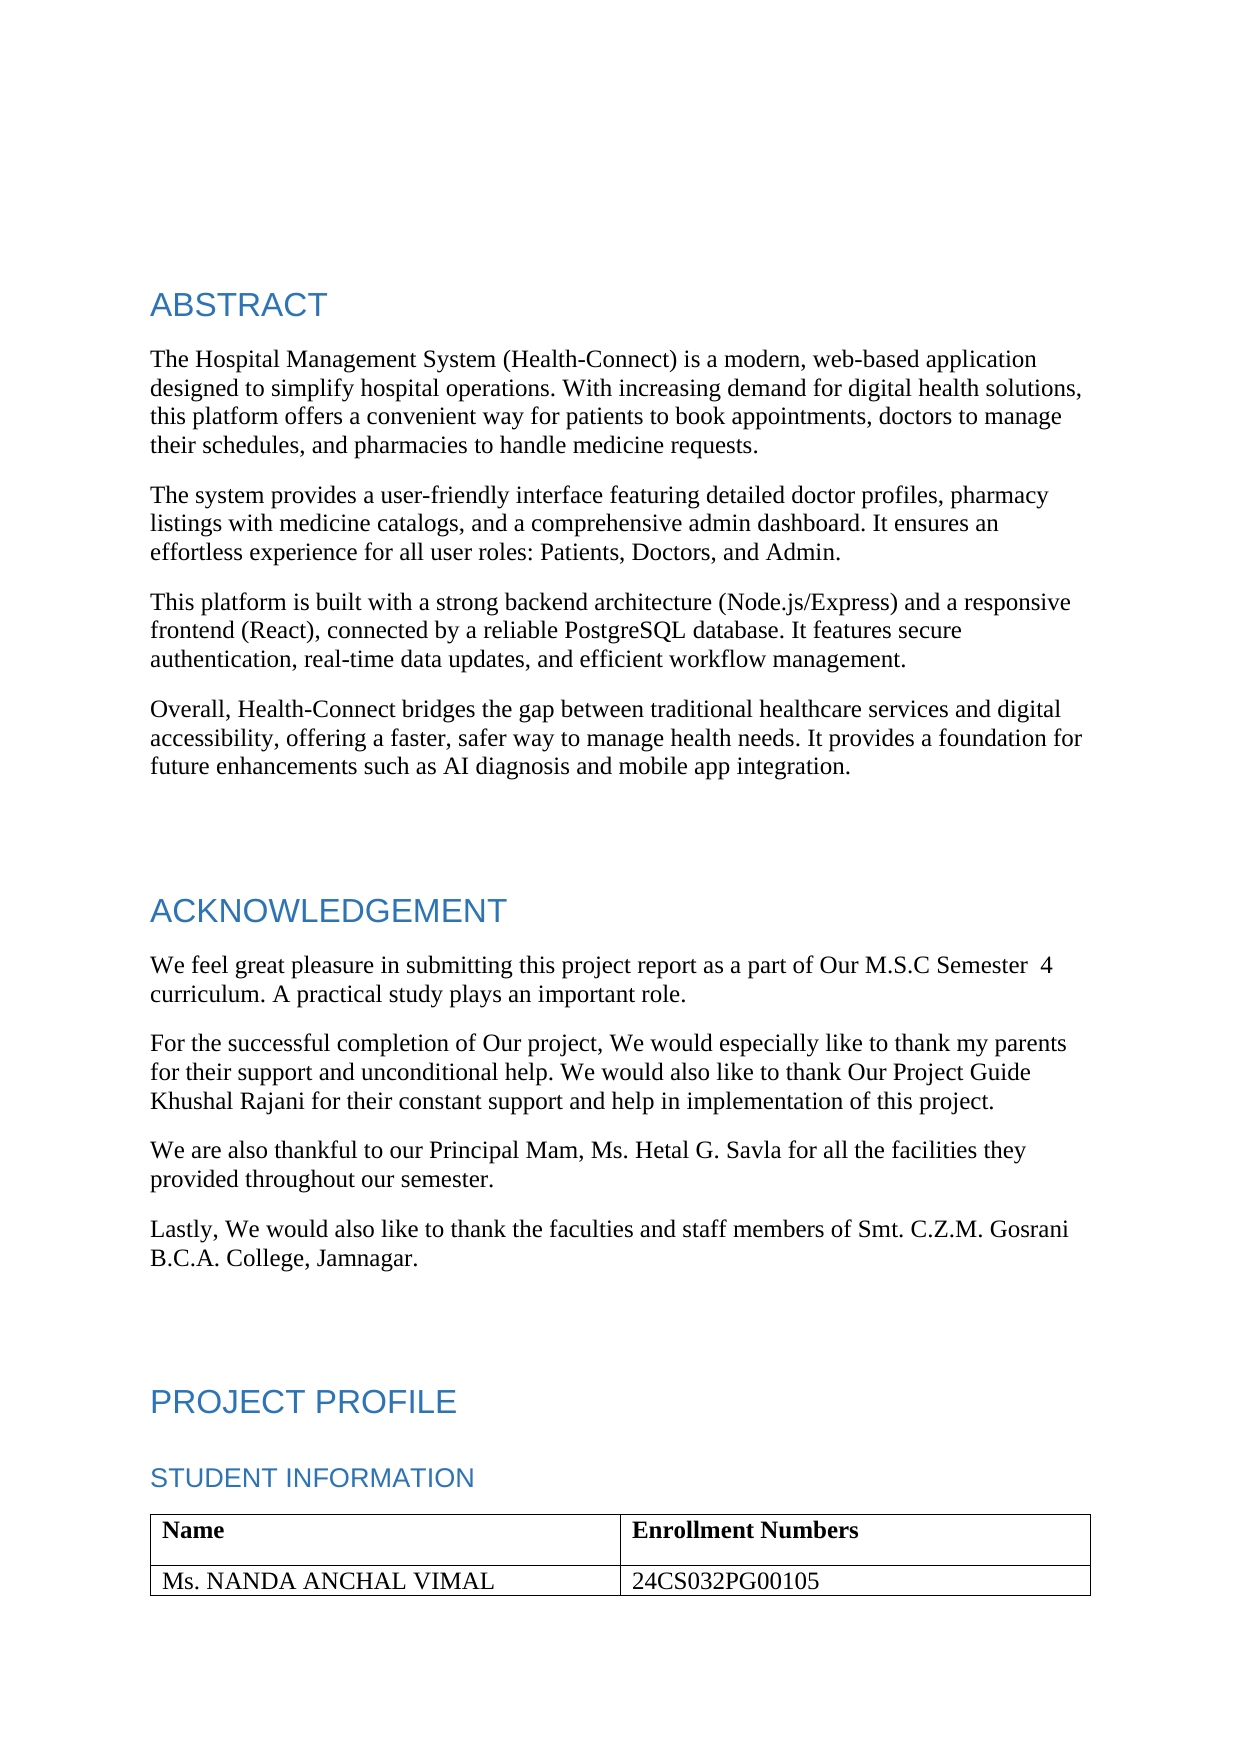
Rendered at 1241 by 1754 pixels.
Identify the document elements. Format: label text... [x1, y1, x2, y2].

table_cell 24CS032PG00105 [621, 1566, 1090, 1594]
subtitle STUDENT INFORMATION [150, 1462, 1090, 1493]
table_cell Ms. NANDA ANCHAL VIMAL [151, 1566, 620, 1594]
text Overall, Health-Connect bridges the gap between traditional healthcare services and digital accessibility, offering a faster, safer way to manage health needs. It provides a foundation for future enhancements such as AI diagnosis and mobile app integration. [150, 694, 1090, 780]
text This platform is built with a strong backend architecture (Node.js/Express) and a responsive frontend (React), connected by a reliable PostgreSQL database. It features secure authentication, real-time data updates, and efficient workflow management. [150, 587, 1090, 673]
text The system provides a user-friendly interface featuring detailed doctor profiles, pharmacy listings with medicine catalogs, and a comprehensive admin dashboard. It ensures an effortless experience for all user roles: Patients, Doctors, and Admin. [150, 480, 1090, 566]
table_header Name [151, 1515, 620, 1565]
text For the successful completion of Our project, We would especially like to thank my parents for their support and unconditional help. We would also like to thank Our Project Guide Khushal Rajani for their constant support and help in implementation of this project. [150, 1028, 1090, 1115]
text Lastly, We would also like to thank the faculties and staff members of Smt. C.Z.M. Gosrani B.C.A. College, Jamnagar. [150, 1214, 1090, 1271]
text The Hospital Management System (Health-Connect) is a modern, web-based application designed to simplify hospital operations. With increasing demand for digital health solutions, this platform offers a convenient way for patients to book appointments, doctors to manage their schedules, and pharmacies to handle medicine requests. [150, 344, 1090, 459]
text We feel great pleasure in submitting this project report as a part of Our M.S.C Semester 4 curriculum. A practical study plays an important role. [150, 950, 1090, 1008]
subtitle ABSTRACT [150, 285, 1090, 323]
text We are also thankful to our Principal Mam, Ms. Hetal G. Savla for all the facilities they provided throughout our semester. [150, 1136, 1090, 1193]
table_header Enrollment Numbers [621, 1515, 1090, 1565]
text [150, 150, 1090, 174]
subtitle PROJECT PROFILE [150, 1382, 1090, 1420]
subtitle ACKNOWLEDGEMENT [150, 891, 1090, 929]
